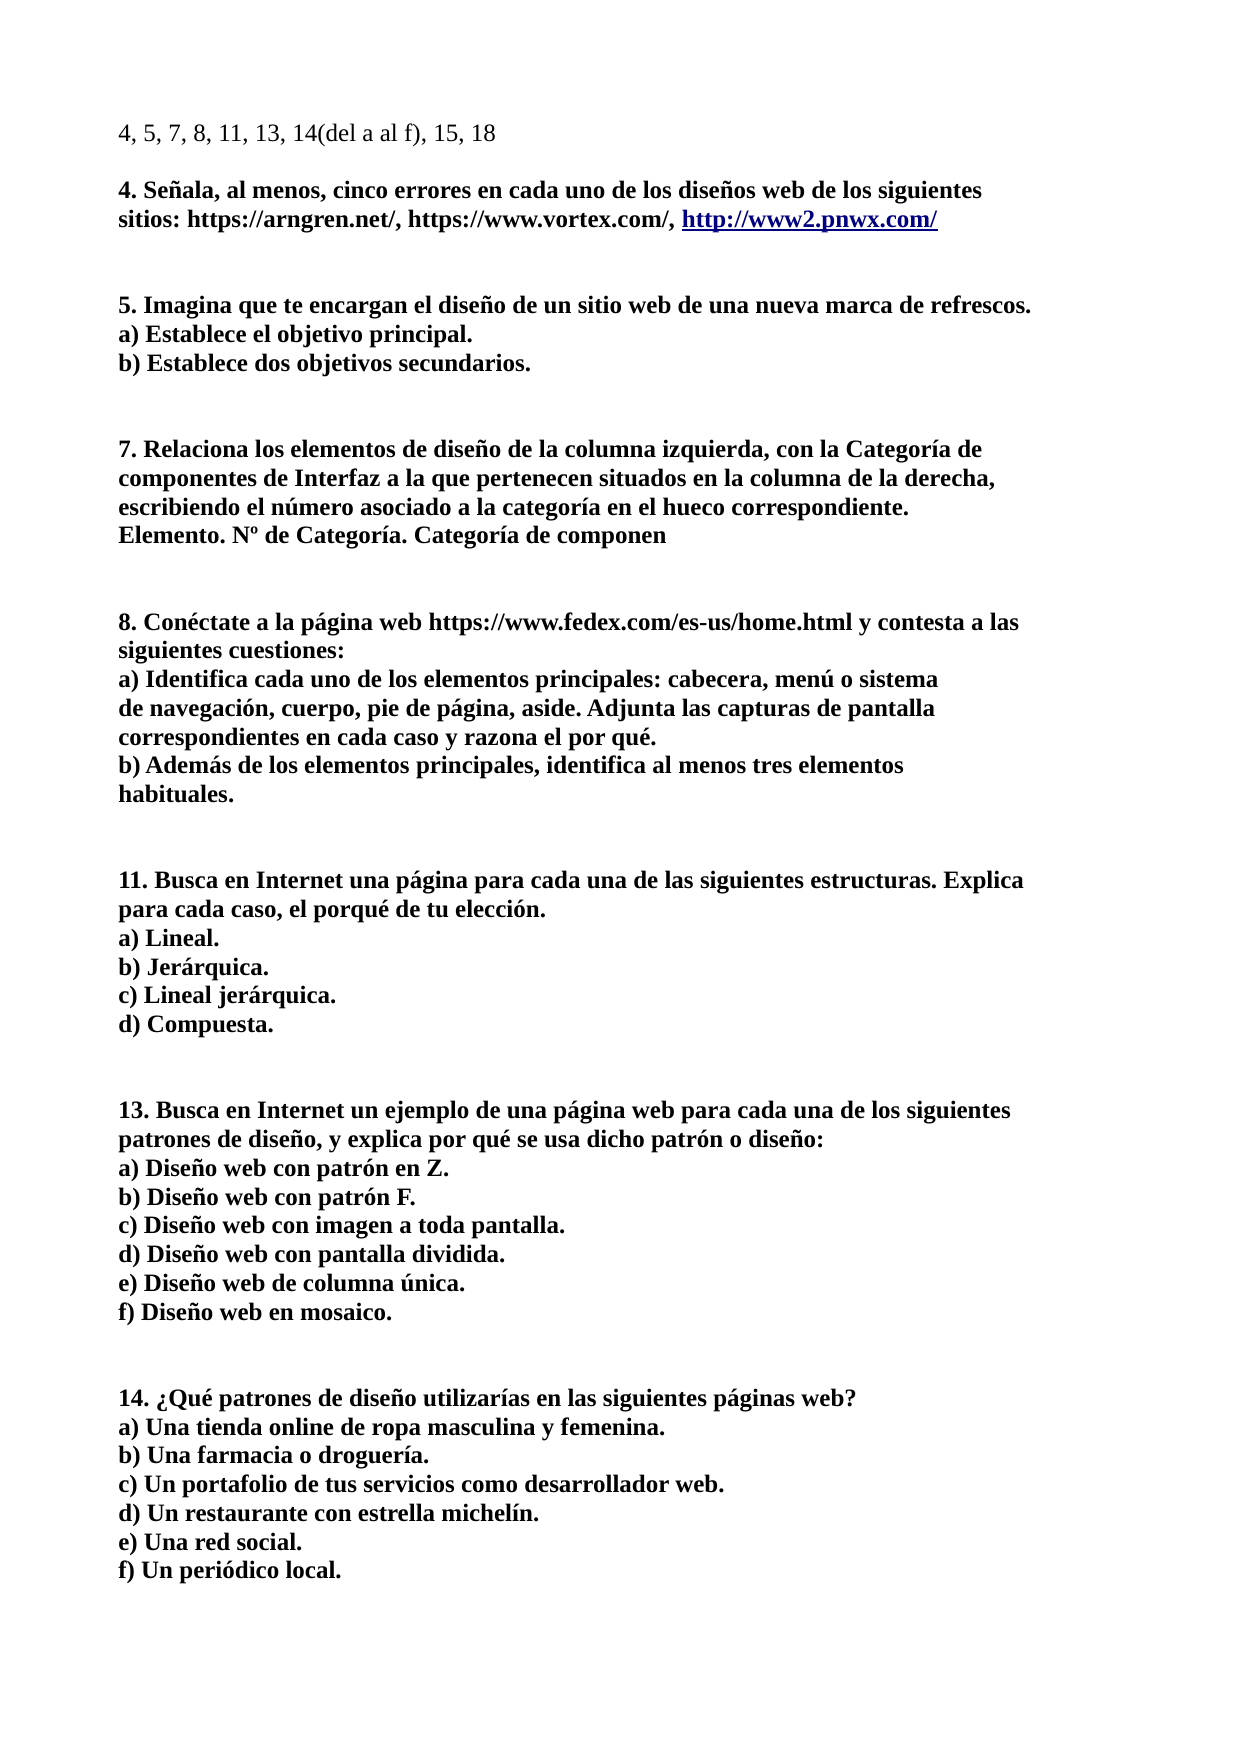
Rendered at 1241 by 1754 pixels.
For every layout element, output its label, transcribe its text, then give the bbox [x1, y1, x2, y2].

text a) Una tienda online de ropa masculina y femenina. [118, 1412, 1122, 1441]
text e) Una red social. [118, 1527, 1122, 1556]
text a) Diseño web con patrón en Z. [118, 1153, 1122, 1182]
text e) Diseño web de columna única. [118, 1268, 1122, 1297]
text habituales. [118, 779, 1122, 808]
text b) Establece dos objetivos secundarios. [118, 348, 1122, 377]
text b) Jerárquica. [118, 952, 1122, 981]
text siguientes cuestiones: [118, 636, 1122, 664]
text 5. Imagina que te encargan el diseño de un sitio web de una nueva marca de refrescos. [118, 291, 1122, 319]
text escribiendo el número asociado a la categoría en el hueco correspondiente. [118, 492, 1122, 521]
text f) Diseño web en mosaico. [118, 1297, 1122, 1326]
text de navegación, cuerpo, pie de página, aside. Adjunta las capturas de pantalla [118, 693, 1122, 722]
text 13. Busca en Internet un ejemplo de una página web para cada una de los siguientes [118, 1096, 1122, 1124]
text 14. ¿Qué patrones de diseño utilizarías en las siguientes páginas web? [118, 1383, 1122, 1412]
text sitios: https://arngren.net/, https://www.vortex.com/, http://www2.pnwx.com/ [118, 204, 1122, 233]
text b) Diseño web con patrón F. [118, 1182, 1122, 1211]
text para cada caso, el porqué de tu elección. [118, 894, 1122, 923]
text f) Un periódico local. [118, 1556, 1122, 1584]
text b) Una farmacia o droguería. [118, 1441, 1122, 1469]
text Elemento. Nº de Categoría. Categoría de componen [118, 521, 1122, 549]
text d) Compuesta. [118, 1009, 1122, 1038]
text 4. Señala, al menos, cinco errores en cada uno de los diseños web de los siguientes [118, 176, 1122, 204]
text 11. Busca en Internet una página para cada una de las siguientes estructuras. Explica [118, 866, 1122, 894]
text a) Identifica cada uno de los elementos principales: cabecera, menú o sistema [118, 664, 1122, 693]
text correspondientes en cada caso y razona el por qué. [118, 722, 1122, 751]
text 7. Relaciona los elementos de diseño de la columna izquierda, con la Categoría de [118, 434, 1122, 463]
text c) Diseño web con imagen a toda pantalla. [118, 1211, 1122, 1239]
text 8. Conéctate a la página web https://www.fedex.com/es-us/home.html y contesta a las [118, 607, 1122, 636]
text d) Diseño web con pantalla dividida. [118, 1239, 1122, 1268]
text patrones de diseño, y explica por qué se usa dicho patrón o diseño: [118, 1124, 1122, 1153]
text a) Lineal. [118, 923, 1122, 952]
text c) Un portafolio de tus servicios como desarrollador web. [118, 1469, 1122, 1498]
text d) Un restaurante con estrella michelín. [118, 1498, 1122, 1527]
text c) Lineal jerárquica. [118, 981, 1122, 1009]
text componentes de Interfaz a la que pertenecen situados en la columna de la derecha, [118, 463, 1122, 492]
text 4, 5, 7, 8, 11, 13, 14(del a al f), 15, 18 [118, 118, 1122, 147]
text a) Establece el objetivo principal. [118, 319, 1122, 348]
text b) Además de los elementos principales, identifica al menos tres elementos [118, 751, 1122, 779]
